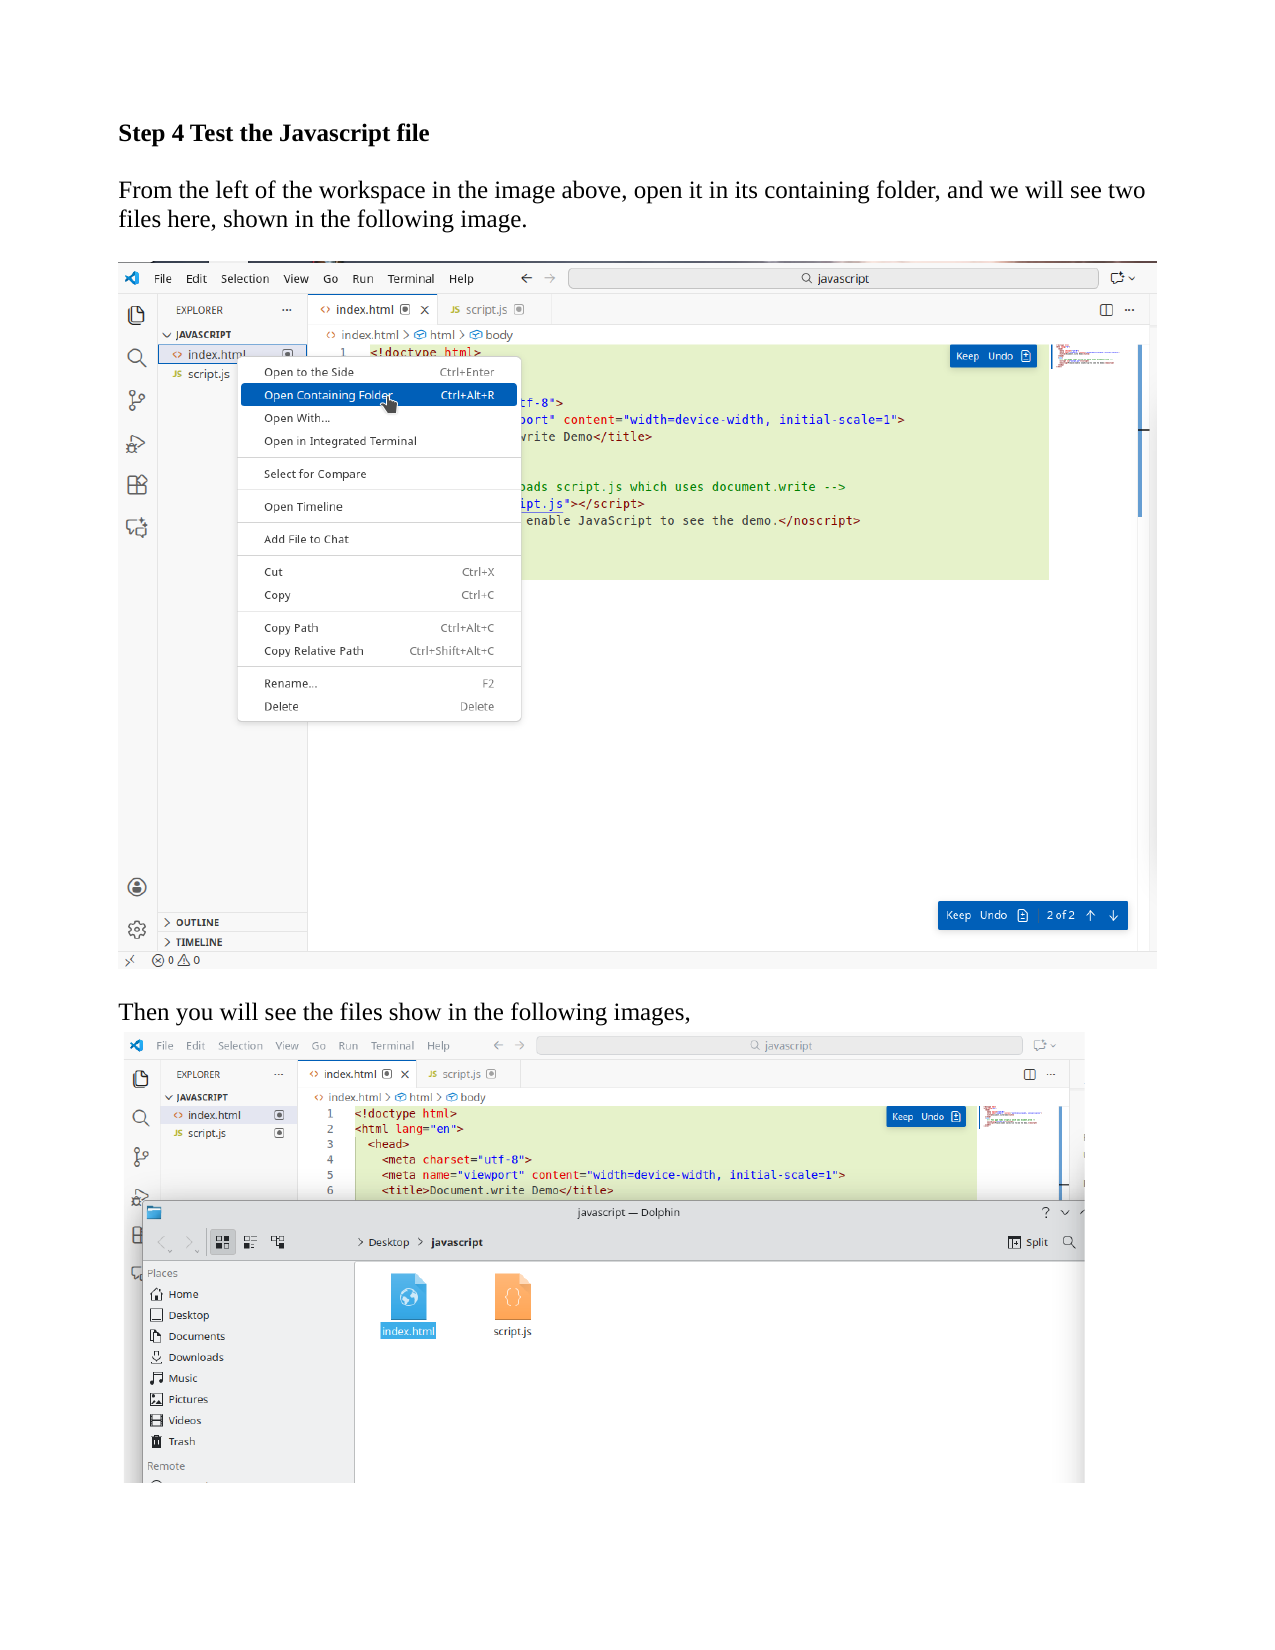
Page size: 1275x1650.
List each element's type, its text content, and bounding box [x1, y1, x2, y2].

text Step 4 Test the Javascript file [118, 118, 1157, 147]
picture [123, 1032, 1085, 1483]
text Then you will see the files show in the following images, [118, 997, 1157, 1026]
text From the left of the workspace in the image above, open it in its containing folder, and we will see two files here, shown in the following image. [118, 176, 1157, 233]
picture [118, 261, 1157, 969]
